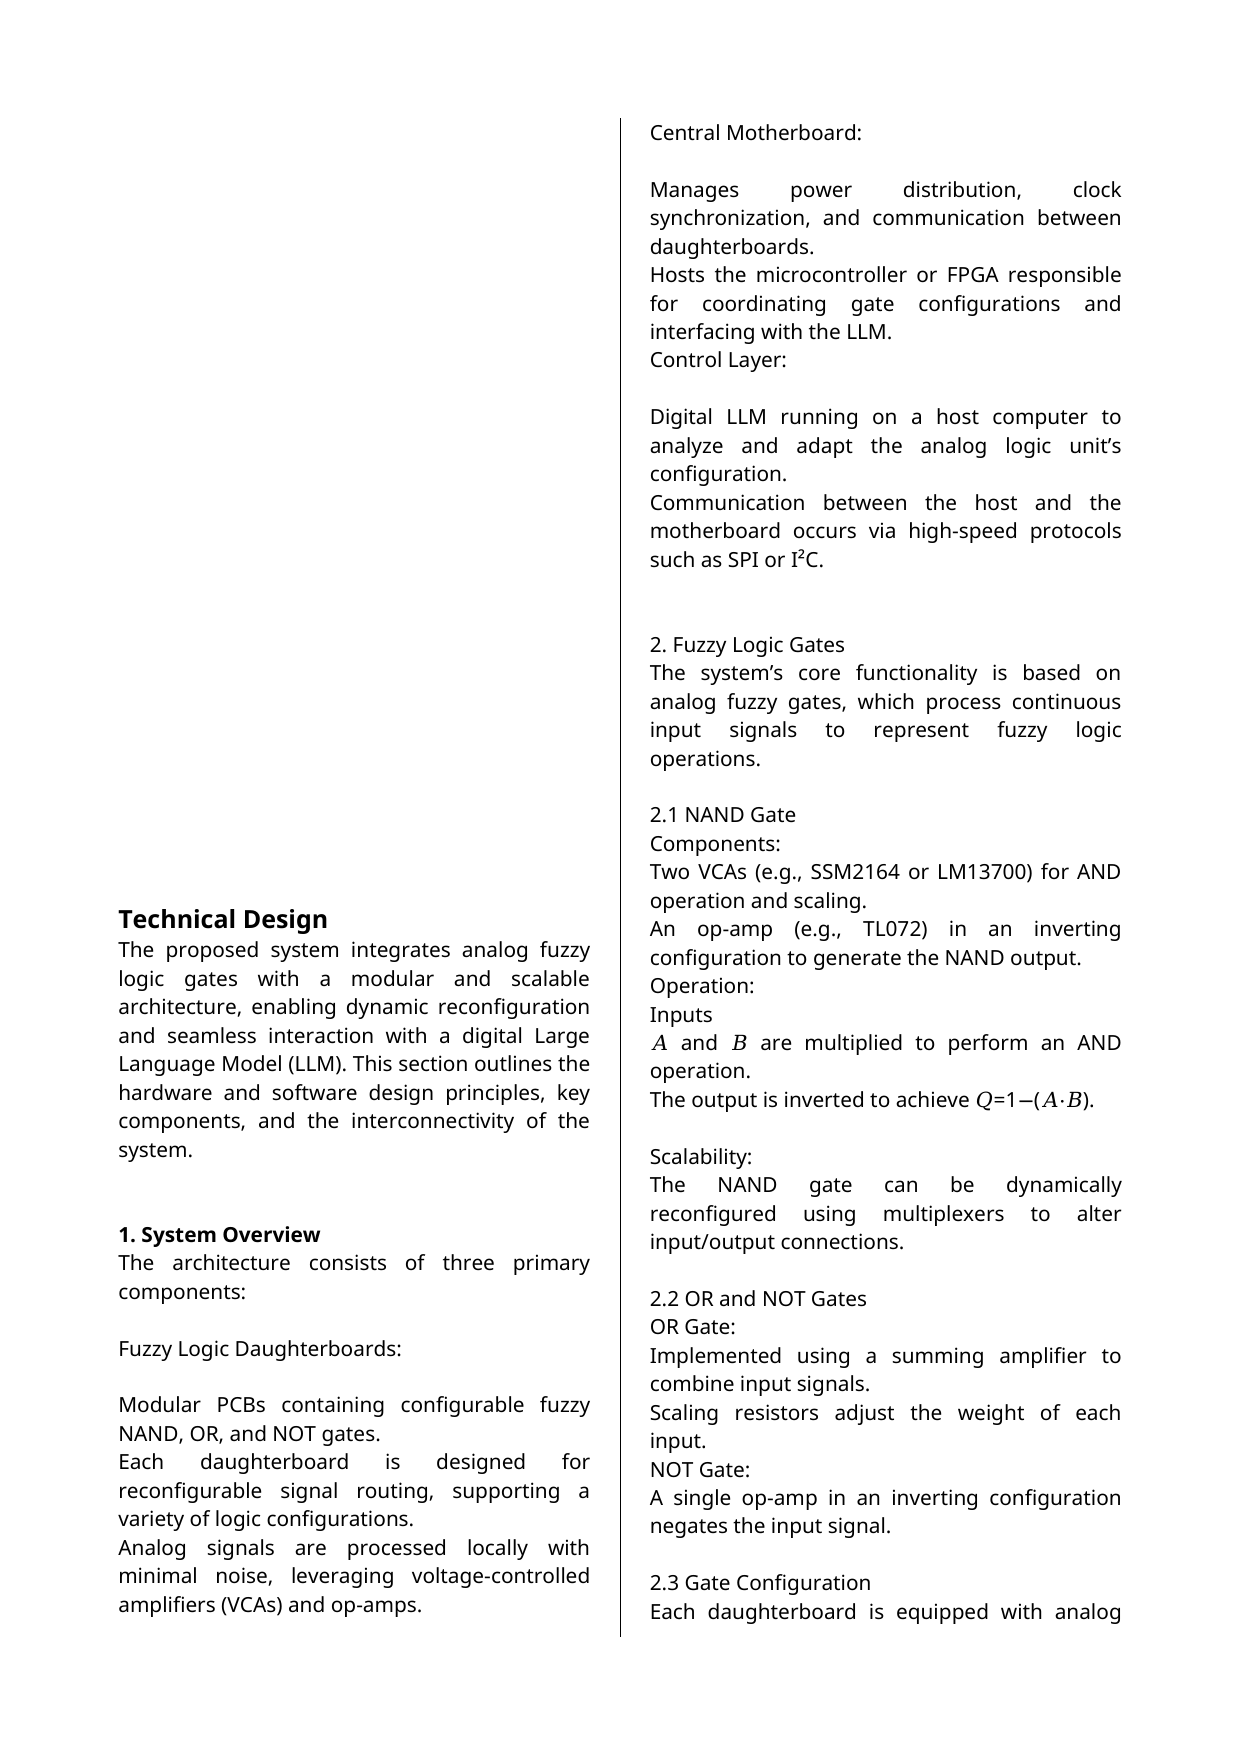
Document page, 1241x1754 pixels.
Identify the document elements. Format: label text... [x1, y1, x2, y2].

text Manages power distribution, clock synchronization, and communication between daughterboards. [649, 175, 1122, 260]
text 2.1 NAND Gate [649, 801, 1122, 829]
text The architecture consists of three primary components: [118, 1248, 591, 1305]
text Modular PCBs containing configurable fuzzy NAND, OR, and NOT gates. [118, 1391, 591, 1447]
text A single op-amp in an inverting configuration negates the input signal. [649, 1483, 1122, 1540]
text NOT Gate: [649, 1455, 1122, 1483]
text Inputs [649, 1000, 1122, 1028]
text 2.3 Gate Configuration [649, 1568, 1122, 1597]
text Scaling resistors adjust the weight of each input. [649, 1398, 1122, 1455]
text Each daughterboard is designed for reconfigurable signal routing, supporting a variety of logic configurations. [118, 1447, 591, 1533]
text 2. Fuzzy Logic Gates [649, 630, 1122, 658]
text An op-amp (e.g., TL072) in an inverting configuration to generate the NAND output. [649, 914, 1122, 971]
text Central Motherboard: [649, 118, 1122, 147]
text Analog signals are processed locally with minimal noise, leveraging voltage-controlled amplifiers (VCAs) and op-amps. [118, 1533, 591, 1618]
text Components: [649, 829, 1122, 857]
text Each daughterboard is equipped with analog [649, 1597, 1122, 1625]
text The system’s core functionality is based on analog fuzzy gates, which process continuous input signals to represent fuzzy logic operations. [649, 658, 1122, 772]
text The output is inverted to achieve 𝑄=1−(𝐴⋅𝐵). [649, 1085, 1122, 1113]
text Scalability: [649, 1142, 1122, 1170]
text Control Layer: [649, 346, 1122, 374]
text Implemented using a summing amplifier to combine input signals. [649, 1341, 1122, 1398]
text 1. System Overview [118, 1220, 591, 1248]
text Two VCAs (e.g., SSM2164 or LM13700) for AND operation and scaling. [649, 857, 1122, 914]
text Fuzzy Logic Daughterboards: [118, 1334, 591, 1362]
text 2.2 OR and NOT Gates [649, 1284, 1122, 1312]
text The proposed system integrates analog fuzzy logic gates with a modular and scalable architecture, enabling dynamic reconfiguration and seamless interaction with a digital Large Language Model (LLM). This section outlines the hardware and software design principles, key components, and the interconnectivity of the system. [118, 936, 591, 1163]
text Communication between the host and the motherboard occurs via high-speed protocols such as SPI or I²C. [649, 488, 1122, 573]
text Digital LLM running on a host computer to analyze and adapt the analog logic unit’s configuration. [649, 402, 1122, 488]
text Operation: [649, 971, 1122, 1000]
text The NAND gate can be dynamically reconfigured using multiplexers to alter input/output connections. [649, 1170, 1122, 1256]
text 𝐴 and 𝐵 are multiplied to perform an AND operation. [649, 1028, 1122, 1085]
text Technical Design [118, 902, 591, 936]
text OR Gate: [649, 1312, 1122, 1341]
text Hosts the microcontroller or FPGA responsible for coordinating gate configurations and interfacing with the LLM. [649, 260, 1122, 346]
